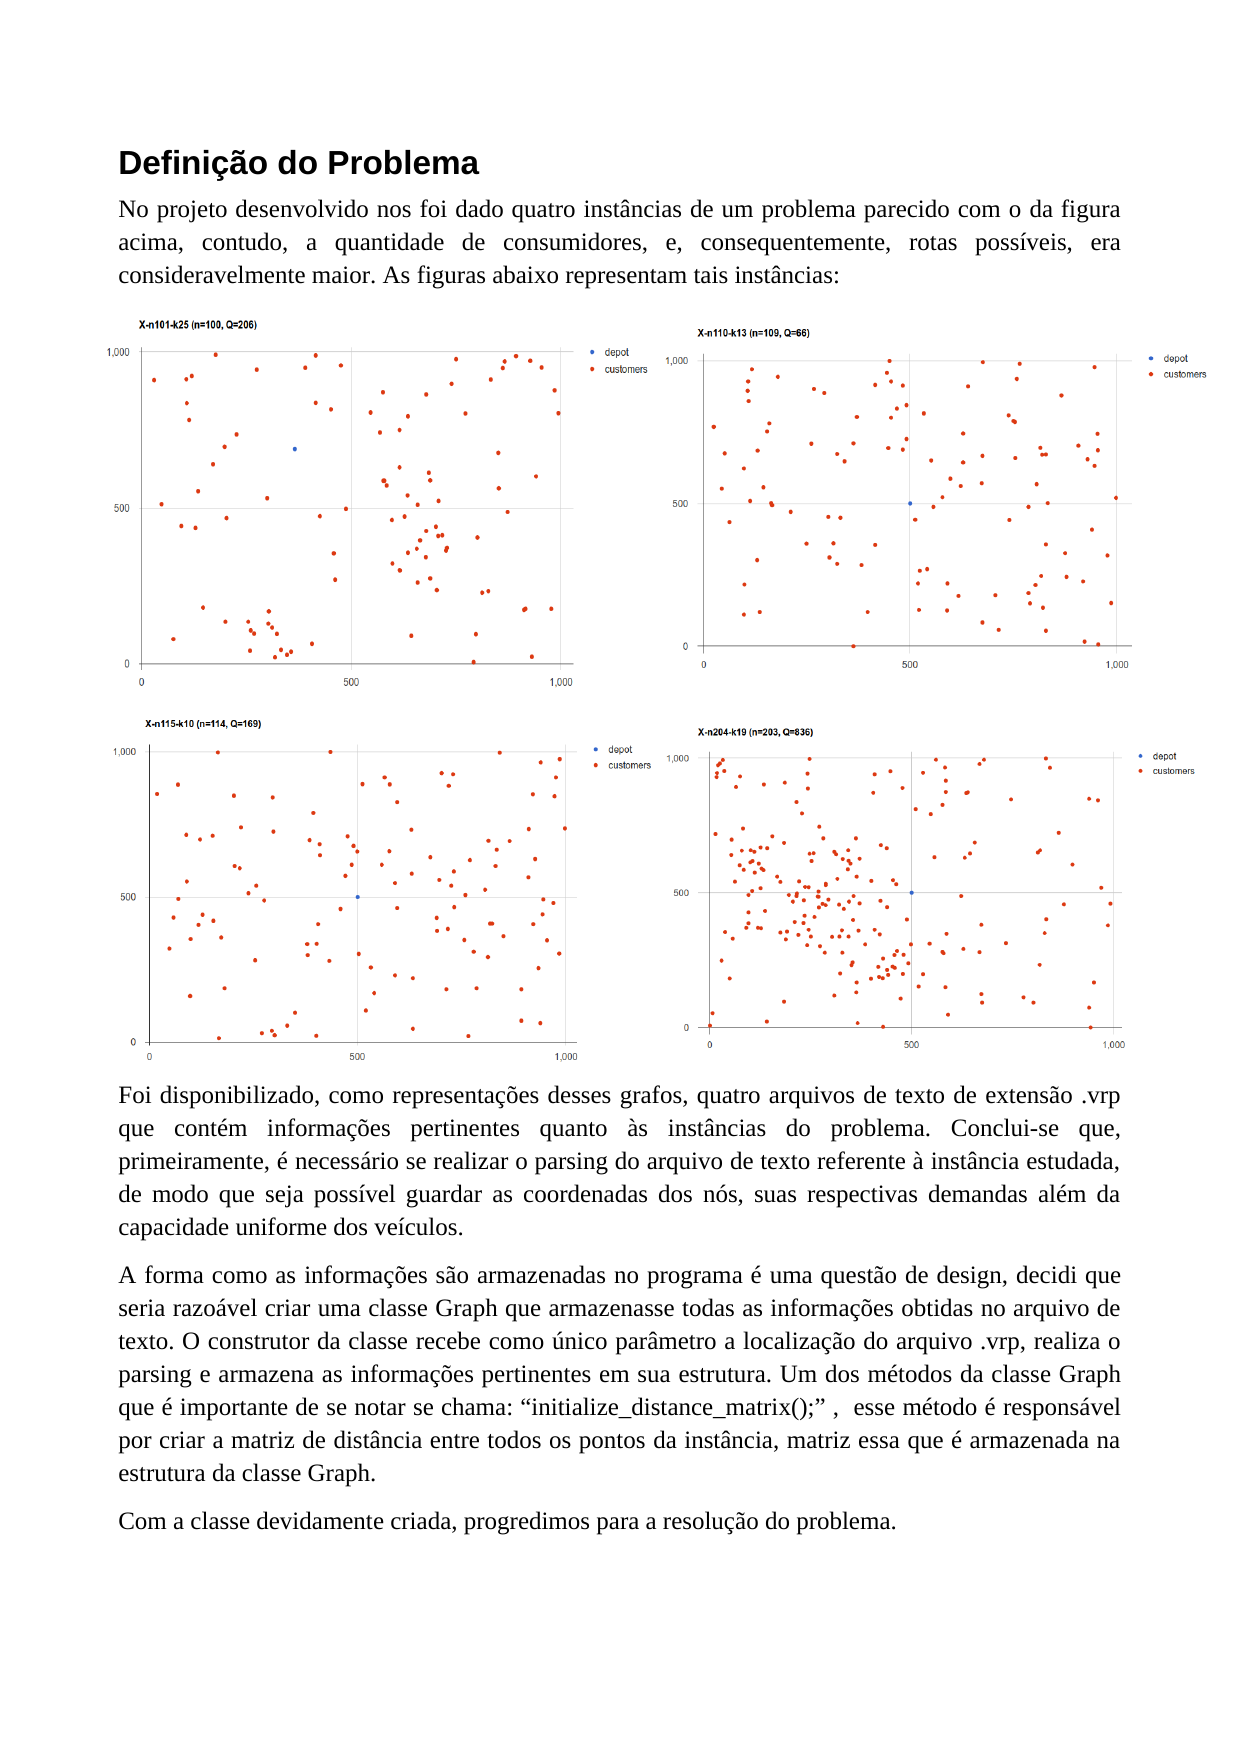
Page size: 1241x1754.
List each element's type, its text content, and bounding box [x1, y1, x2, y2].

text Com a classe devidamente criada, progredimos para a resolução do problema. [118, 1506, 1122, 1534]
text Definição do Problema [118, 143, 1122, 182]
picture [103, 708, 1202, 1081]
text No projeto desenvolvido nos foi dado quatro instâncias de um problema parecido com o da figura acima, contudo, a quantidade de consumidores, e, consequentemente, rotas possíveis, era consideravelmente maior. As figuras abaixo representam tais instâncias: [118, 194, 1122, 289]
text [118, 696, 1122, 719]
text A forma como as informações são armazenadas no programa é uma questão de design, decidi que seria razoável criar uma classe Graph que armazenasse todas as informações obtidas no arquivo de texto. O construtor da classe recebe como único parâmetro a localização do arquivo .vrp, realiza o parsing e armazena as informações pertinentes em sua estrutura. Um dos métodos da classe Graph que é importante de se notar se chama: “initialize_distance_matrix();” , esse método é responsável por criar a matriz de distância entre todos os pontos da instância, matriz essa que é armazenada na estrutura da classe Graph. [118, 1260, 1122, 1487]
picture [99, 311, 1214, 703]
text Foi disponibilizado, como representações desses grafos, quatro arquivos de texto de extensão .vrp que contém informações pertinentes quanto às instâncias do problema. Conclui-se que, primeiramente, é necessário se realizar o parsing do arquivo de texto referente à instância estudada, de modo que seja possível guardar as coordenadas dos nós, suas respectivas demandas além da capacidade uniforme dos veículos. [118, 1072, 1122, 1241]
